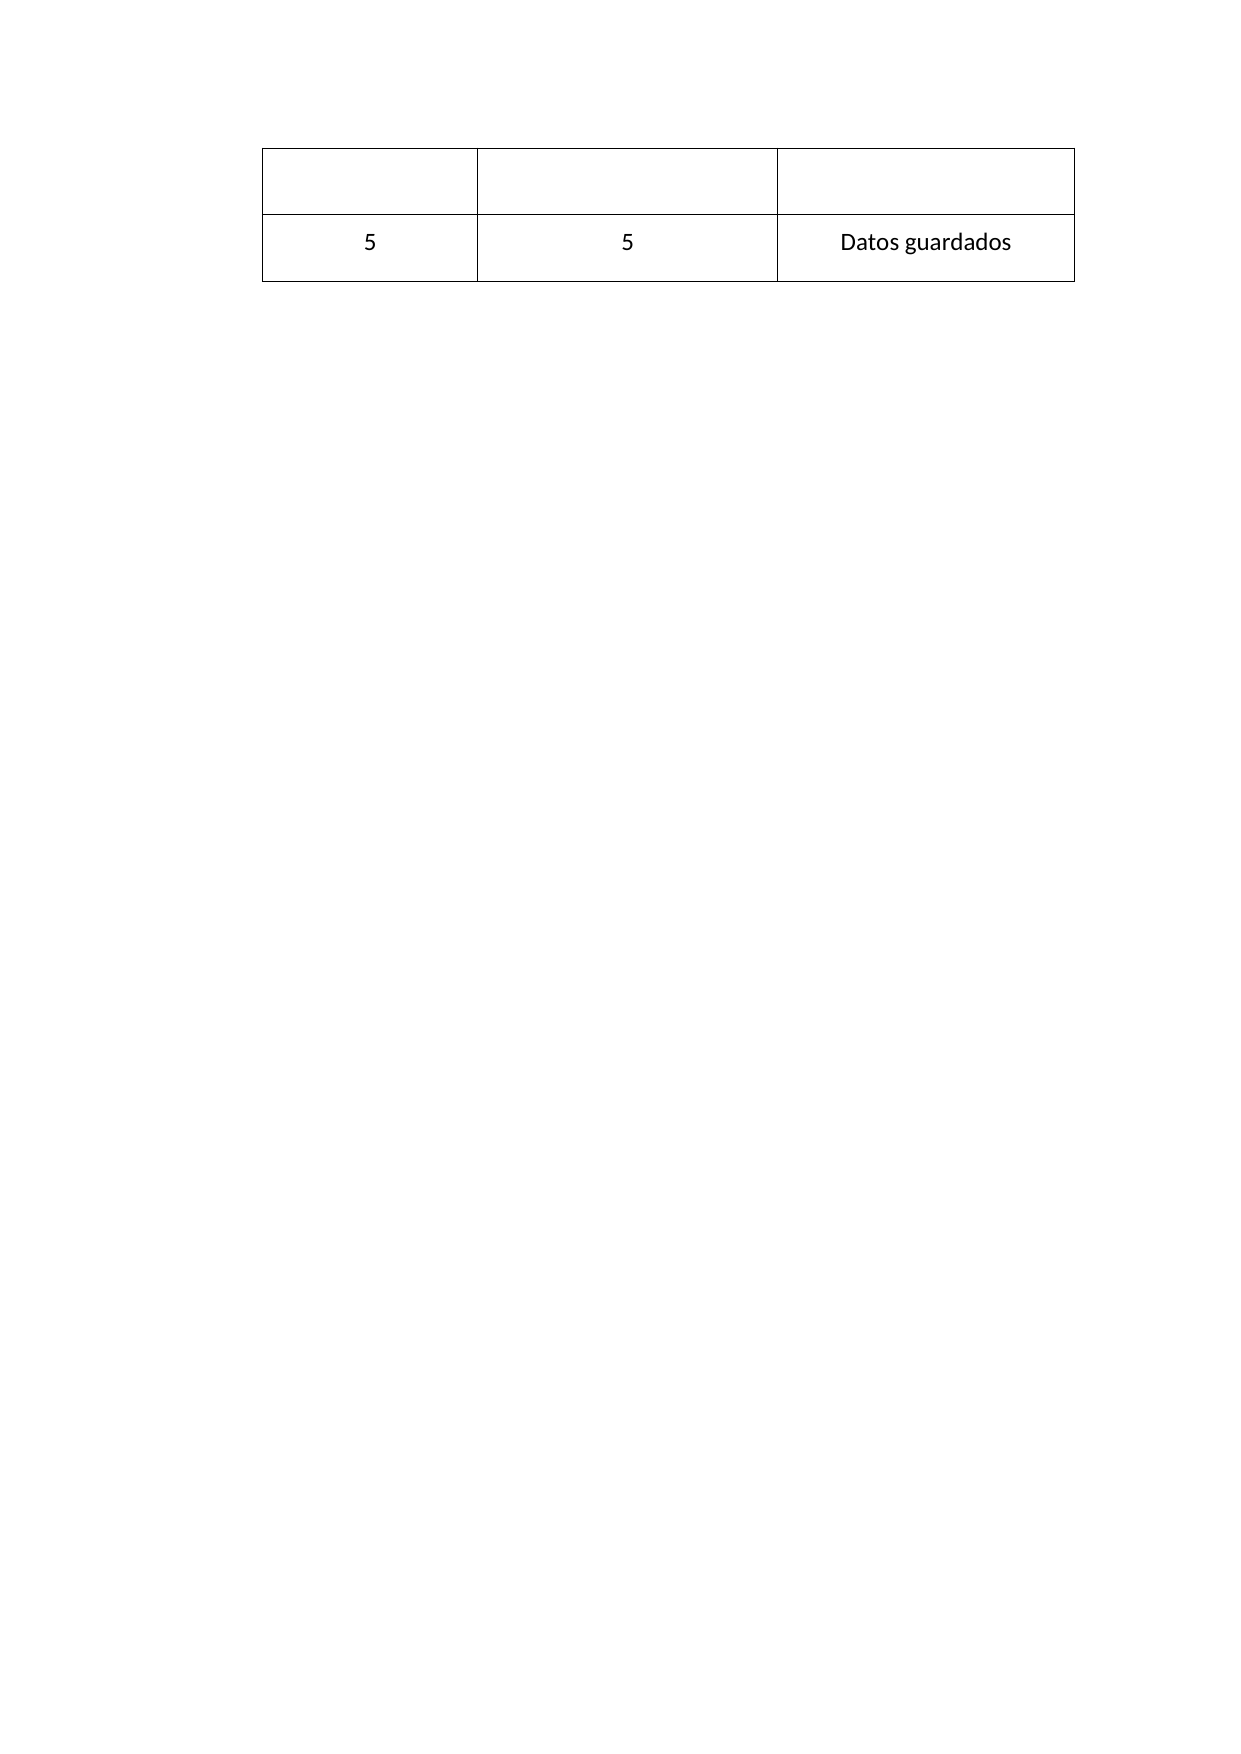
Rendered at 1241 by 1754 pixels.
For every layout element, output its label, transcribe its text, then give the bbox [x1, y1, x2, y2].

table_cell [478, 149, 777, 214]
table_cell Datos guardados [778, 215, 1074, 281]
table_cell [263, 149, 477, 214]
table_cell [778, 149, 1074, 214]
table_cell 5 [478, 215, 777, 281]
table_cell 5 [263, 215, 477, 281]
